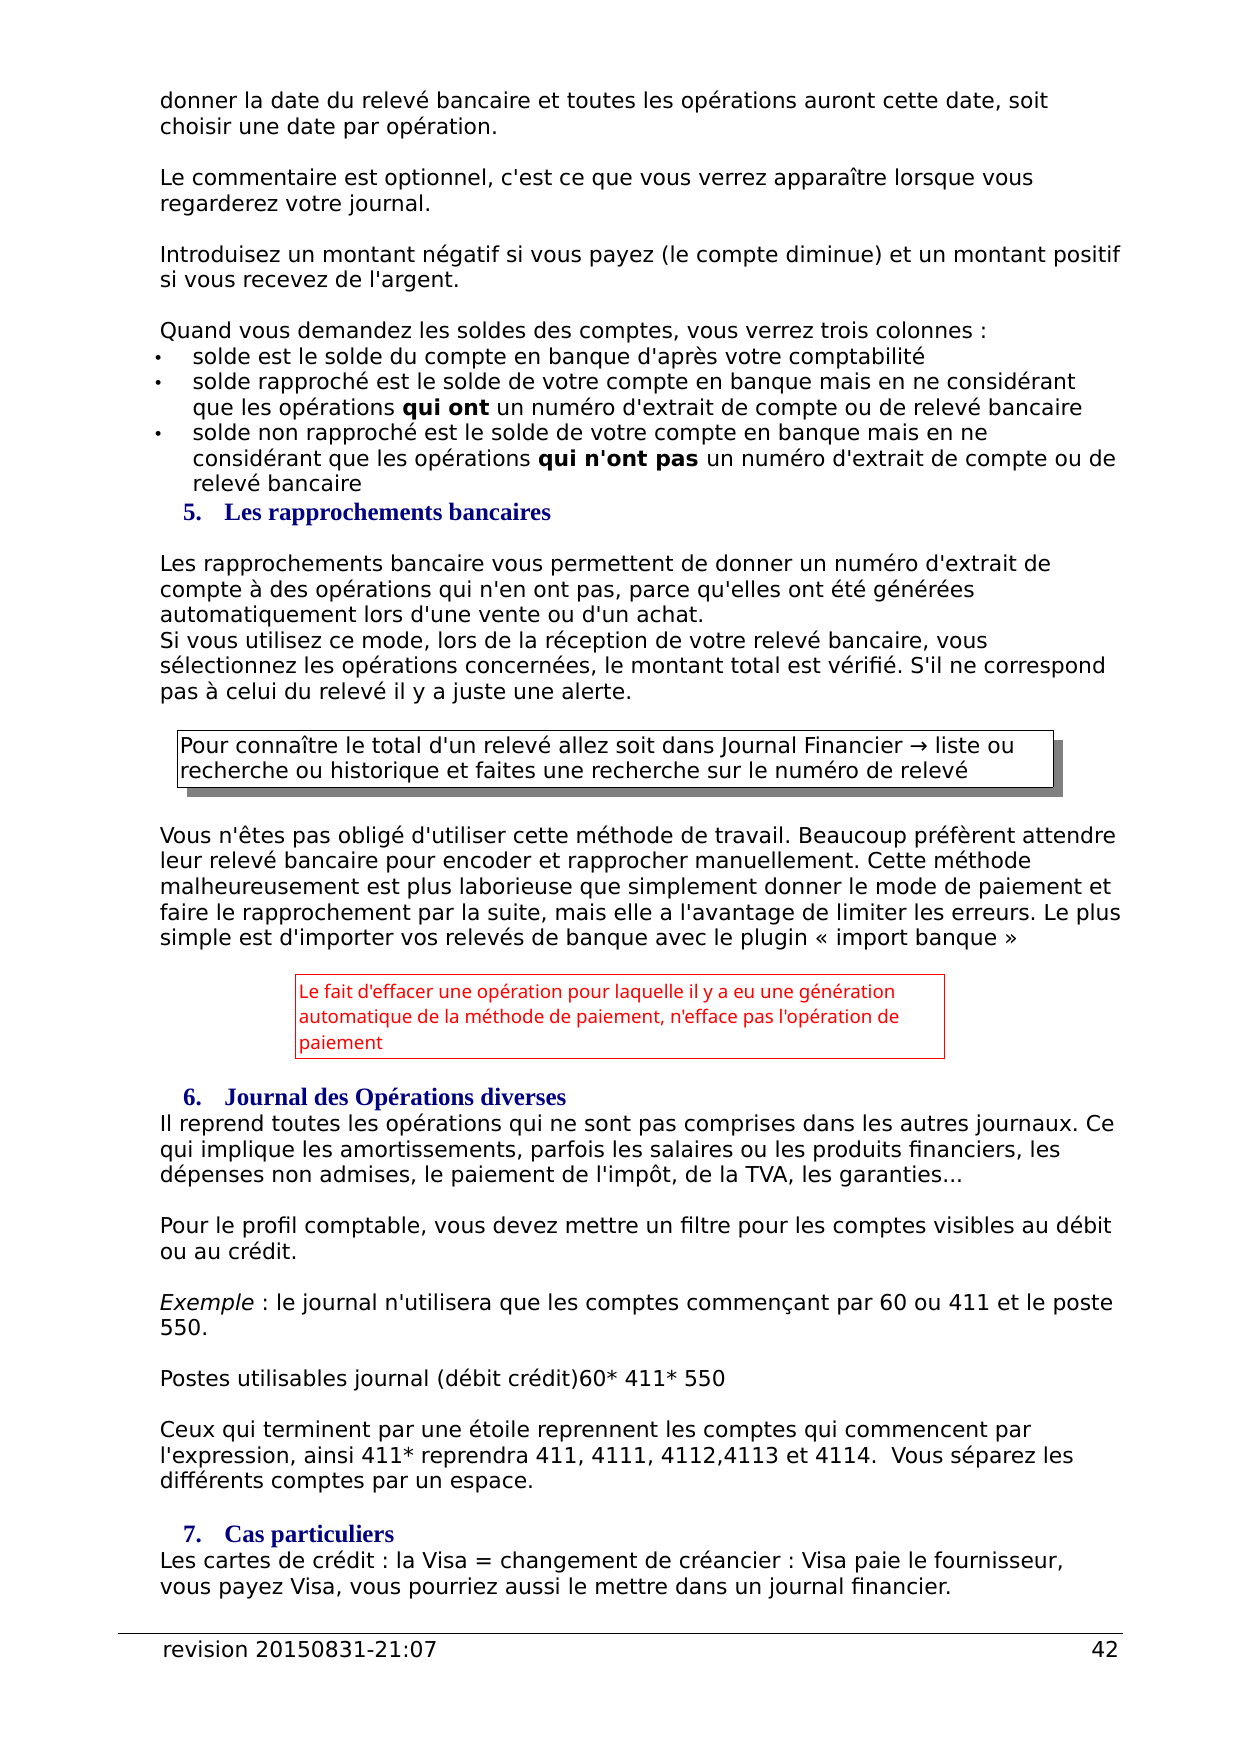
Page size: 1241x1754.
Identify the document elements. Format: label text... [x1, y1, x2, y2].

text Postes utilisables journal (débit crédit)60* 411* 550 [159, 1366, 1123, 1392]
text Exemple : le journal n'utilisera que les comptes commençant par 60 ou 411 et le poste 550. [159, 1290, 1123, 1341]
subtitle Les rapprochements bancaires [177, 497, 1123, 526]
text donner la date du relevé bancaire et toutes les opérations auront cette date, soit choisir une date par opération. [159, 88, 1123, 139]
text Pour le profil comptable, vous devez mettre un filtre pour les comptes visibles au débit ou au crédit. [159, 1213, 1123, 1264]
list solde est le solde du compte en banque d'après votre comptabilité [155, 344, 1123, 369]
text Les rapprochements bancaire vous permettent de donner un numéro d'extrait de compte à des opérations qui n'en ont pas, parce qu'elles ont été générées automatiquement lors d'une vente ou d'un achat. [159, 551, 1123, 628]
subtitle Journal des Opérations diverses [177, 1082, 1123, 1111]
text Si vous utilisez ce mode, lors de la réception de votre relevé bancaire, vous sélectionnez les opérations concernées, le montant total est vérifié. S'il ne correspond pas à celui du relevé il y a juste une alerte. [159, 628, 1123, 704]
text Quand vous demandez les soldes des comptes, vous verrez trois colonnes : [159, 318, 1123, 344]
text Il reprend toutes les opérations qui ne sont pas comprises dans les autres journaux. Ce qui implique les amortissements, parfois les salaires ou les produits financiers, les dépenses non admises, le paiement de l'impôt, de la TVA, les garanties... [159, 1111, 1123, 1188]
list solde non rapproché est le solde de votre compte en banque mais en ne considérant que les opérations qui n'ont pas un numéro d'extrait de compte ou de relevé bancaire [155, 420, 1123, 497]
text Pour connaître le total d'un relevé allez soit dans Journal Financier → liste ou recherche ou historique et faites une recherche sur le numéro de relevé [178, 731, 1053, 787]
text Ceux qui terminent par une étoile reprennent les comptes qui commencent par l'expression, ainsi 411* reprendra 411, 4111, 4112,4113 et 4114. Vous séparez les différents comptes par un espace. [159, 1417, 1123, 1494]
text Le commentaire est optionnel, c'est ce que vous verrez apparaître lorsque vous regarderez votre journal. [159, 165, 1123, 216]
text Le fait d'effacer une opération pour laquelle il y a eu une génération automatique de la méthode de paiement, n'efface pas l'opération de paiement [296, 975, 944, 1058]
subtitle Cas particuliers [177, 1519, 1123, 1548]
text Les cartes de crédit : la Visa = changement de créancier : Visa paie le fournisseur, vous payez Visa, vous pourriez aussi le mettre dans un journal financier. [159, 1548, 1123, 1599]
list solde rapproché est le solde de votre compte en banque mais en ne considérant que les opérations qui ont un numéro d'extrait de compte ou de relevé bancaire [155, 369, 1123, 420]
text Introduisez un montant négatif si vous payez (le compte diminue) et un montant positif si vous recevez de l'argent. [159, 242, 1123, 293]
text Vous n'êtes pas obligé d'utiliser cette méthode de travail. Beaucoup préfèrent attendre leur relevé bancaire pour encoder et rapprocher manuellement. Cette méthode malheureusement est plus laborieuse que simplement donner le mode de paiement et faire le rapprochement par la suite, mais elle a l'avantage de limiter les erreurs. Le plus simple est d'importer vos relevés de banque avec le plugin « import banque » [159, 823, 1123, 951]
